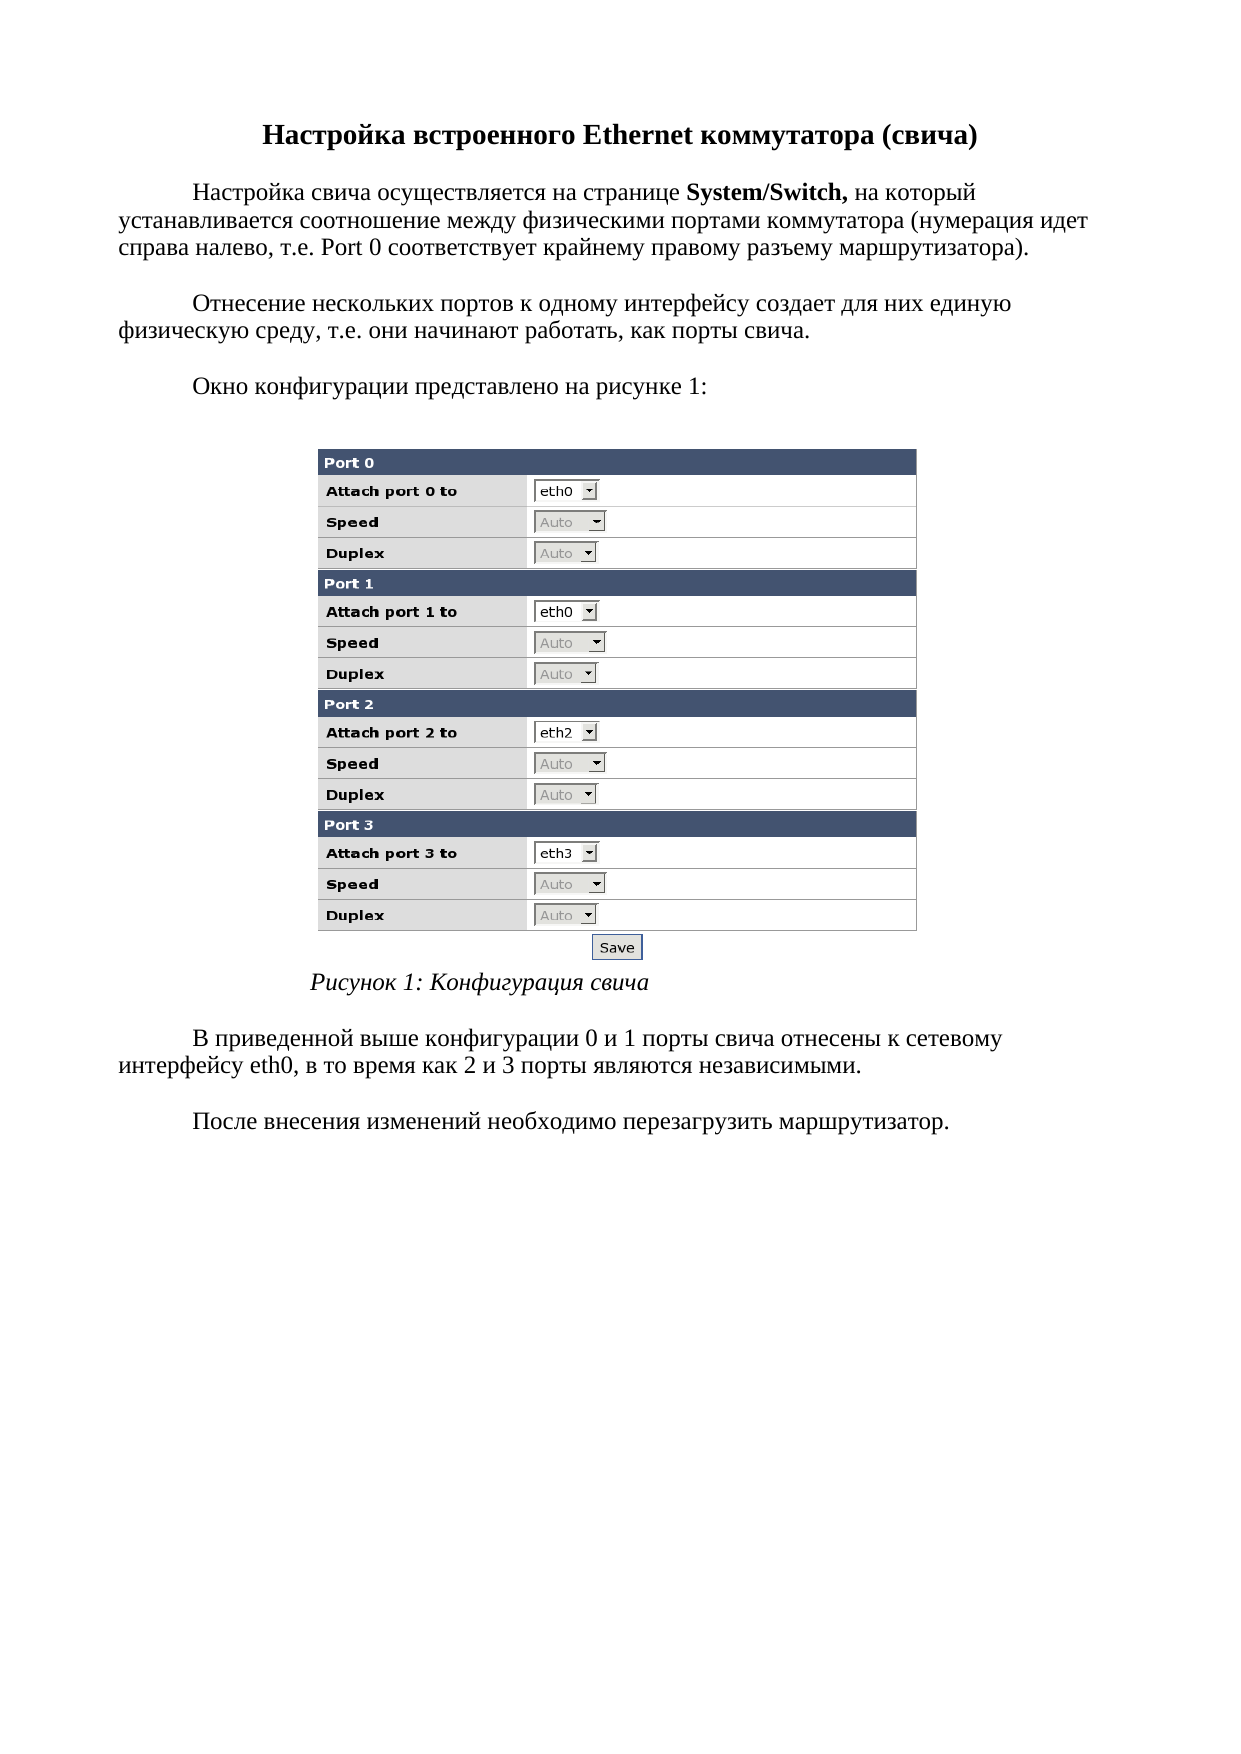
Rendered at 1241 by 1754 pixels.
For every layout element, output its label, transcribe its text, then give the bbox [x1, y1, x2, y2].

text Настройка встроенного Ethernet коммутатора (свича) [118, 118, 1122, 150]
picture [310, 440, 931, 969]
text Отнесение нескольких портов к одному интерфейсу создает для них единую физическую среду, т.е. они начинают работать, как порты свича. [118, 289, 1122, 344]
text Рисунок 1: Конфигурация свича [310, 969, 930, 996]
text Настройка свича осуществляется на странице System/Switch, на который устанавливается соотношение между физическими портами коммутатора (нумерация идет справа налево, т.е. Port 0 соответствует крайнему правому разъему маршрутизатора). [118, 178, 1122, 261]
text После внесения изменений необходимо перезагрузить маршрутизатор. [118, 1107, 1122, 1135]
text Окно конфигурации представлено на рисунке 1: [118, 372, 1122, 400]
text В приведенной выше конфигурации 0 и 1 порты свича отнесены к сетевому интерфейсу eth0, в то время как 2 и 3 порты являются независимыми. [118, 1024, 1122, 1079]
